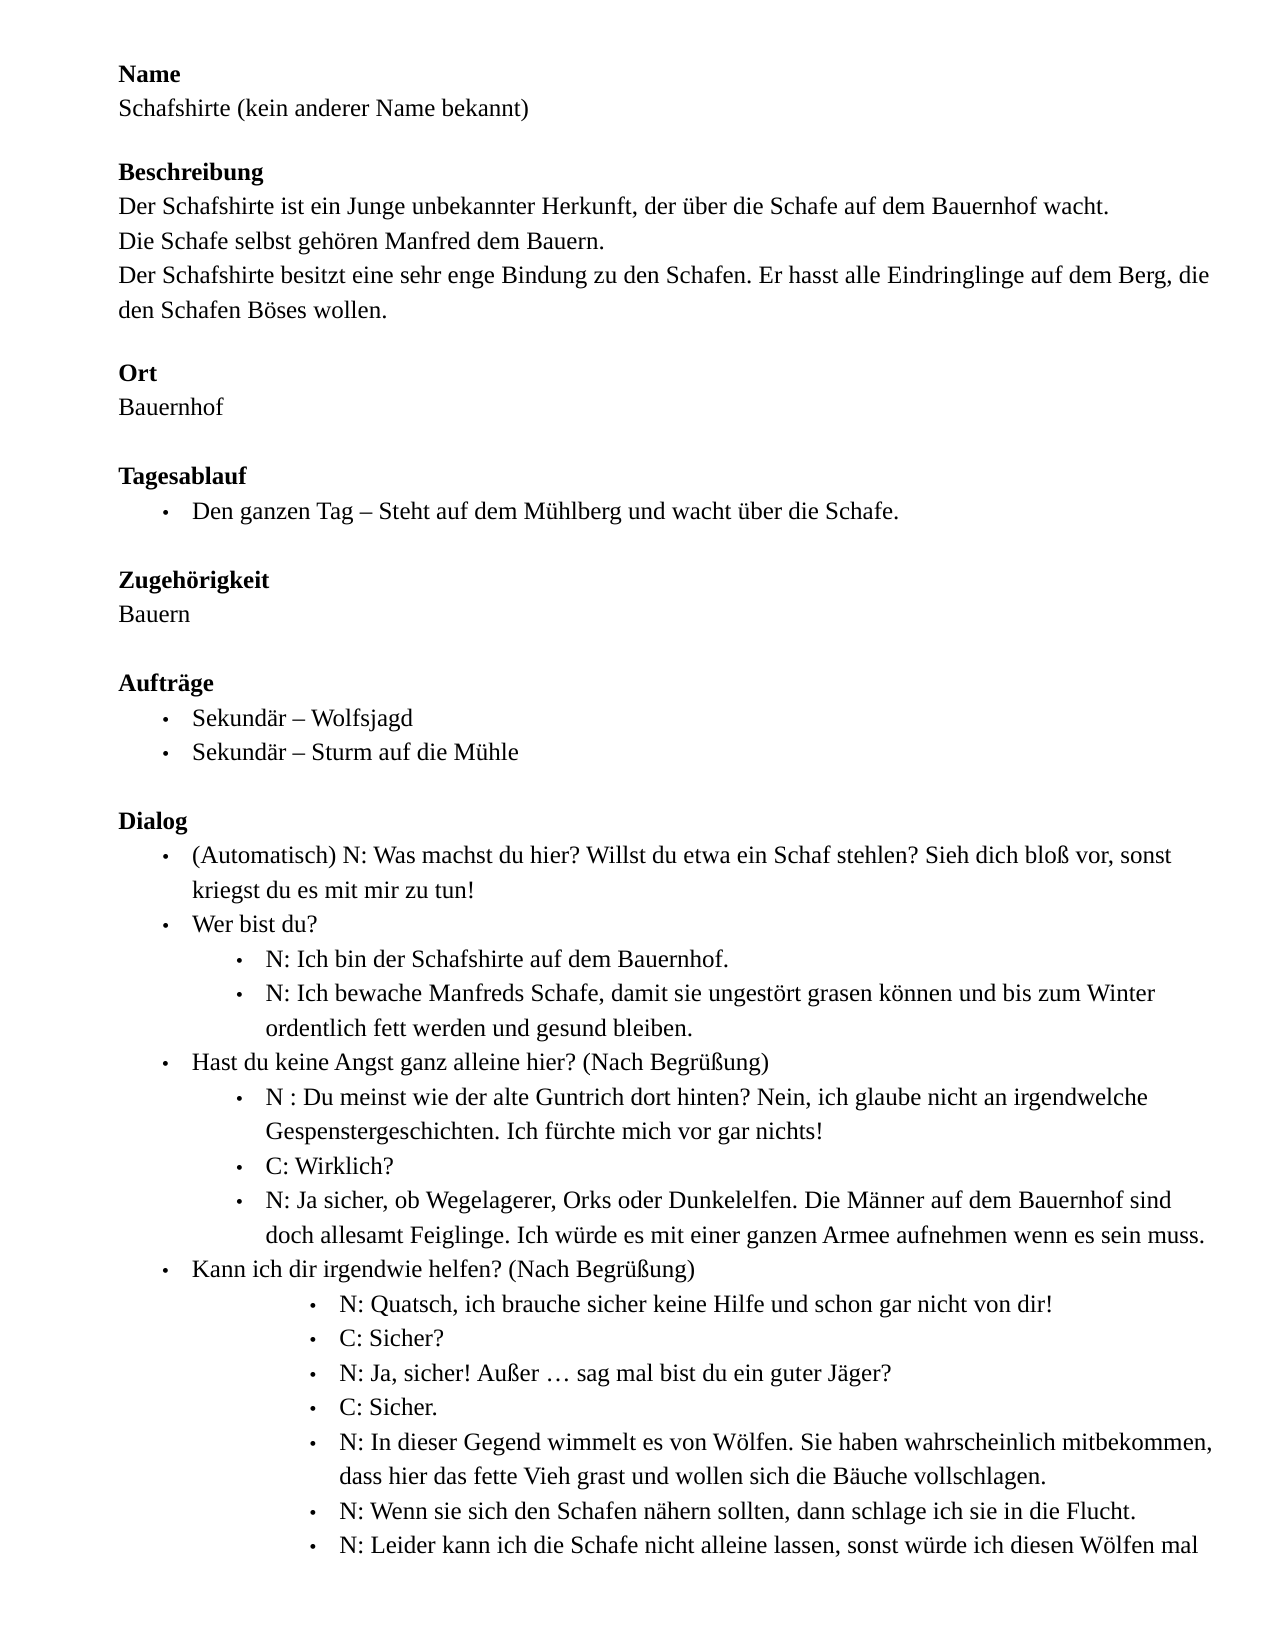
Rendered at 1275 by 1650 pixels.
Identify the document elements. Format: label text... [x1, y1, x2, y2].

list Hast du keine Angst ganz alleine hier? (Nach Begrüßung) [162, 1047, 1216, 1076]
list Kann ich dir irgendwie helfen? (Nach Begrüßung) [162, 1254, 1216, 1283]
list (Automatisch) N: Was machst du hier? Willst du etwa ein Schaf stehlen? Sieh dich bloß vor, sonst kriegst du es mit mir zu tun! [162, 841, 1216, 904]
list N: Wenn sie sich den Schafen nähern sollten, dann schlage ich sie in die Flucht. [309, 1496, 1216, 1524]
list Sekundär – Wolfsjagd [162, 703, 1216, 731]
list N: Leider kann ich die Schafe nicht alleine lassen, sonst würde ich diesen Wölfen mal [309, 1530, 1216, 1559]
text Aufträge [118, 634, 1216, 697]
text Bauern [118, 599, 1216, 628]
list N : Du meinst wie der alte Guntrich dort hinten? Nein, ich glaube nicht an irgendwelche Gespenstergeschichten. Ich fürchte mich vor gar nichts! [236, 1082, 1216, 1145]
list C: Wirklich? [236, 1151, 1216, 1180]
list N: Ja sicher, ob Wegelagerer, Orks oder Dunkelelfen. Die Männer auf dem Bauernhof sind doch allesamt Feiglinge. Ich würde es mit einer ganzen Armee aufnehmen wenn es sein muss. [236, 1185, 1216, 1249]
list C: Sicher. [309, 1392, 1216, 1421]
list N: In dieser Gegend wimmelt es von Wölfen. Sie haben wahrscheinlich mitbekommen, dass hier das fette Vieh grast und wollen sich die Bäuche vollschlagen. [309, 1427, 1216, 1490]
list Wer bist du? [162, 909, 1216, 938]
text Zugehörigkeit [118, 530, 1216, 593]
list N: Quatsch, ich brauche sicher keine Hilfe und schon gar nicht von dir! [309, 1289, 1216, 1318]
list N: Ja, sicher! Außer … sag mal bist du ein guter Jäger? [309, 1358, 1216, 1387]
list N: Ich bin der Schafshirte auf dem Bauernhof. [236, 944, 1216, 973]
list C: Sicher? [309, 1323, 1216, 1352]
list N: Ich bewache Manfreds Schafe, damit sie ungestört grasen können und bis zum Winter ordentlich fett werden und gesund bleiben. [236, 978, 1216, 1042]
text Dialog [118, 772, 1216, 835]
text Name Schafshirte (kein anderer Name bekannt) Beschreibung Der Schafshirte ist ein Junge unbekannter Herkunft, der über die Schafe auf dem Bauernhof wacht. Die Schafe selbst gehören Manfred dem Bauern. Der Schafshirte besitzt eine sehr enge Bindung zu den Schafen. Er hasst alle Eindringlinge auf dem Berg, die den Schafen Böses wollen. Ort Bauernhof Tagesablauf [118, 59, 1216, 490]
list Den ganzen Tag – Steht auf dem Mühlberg und wacht über die Schafe. [162, 496, 1216, 524]
list Sekundär – Sturm auf die Mühle [162, 737, 1216, 766]
